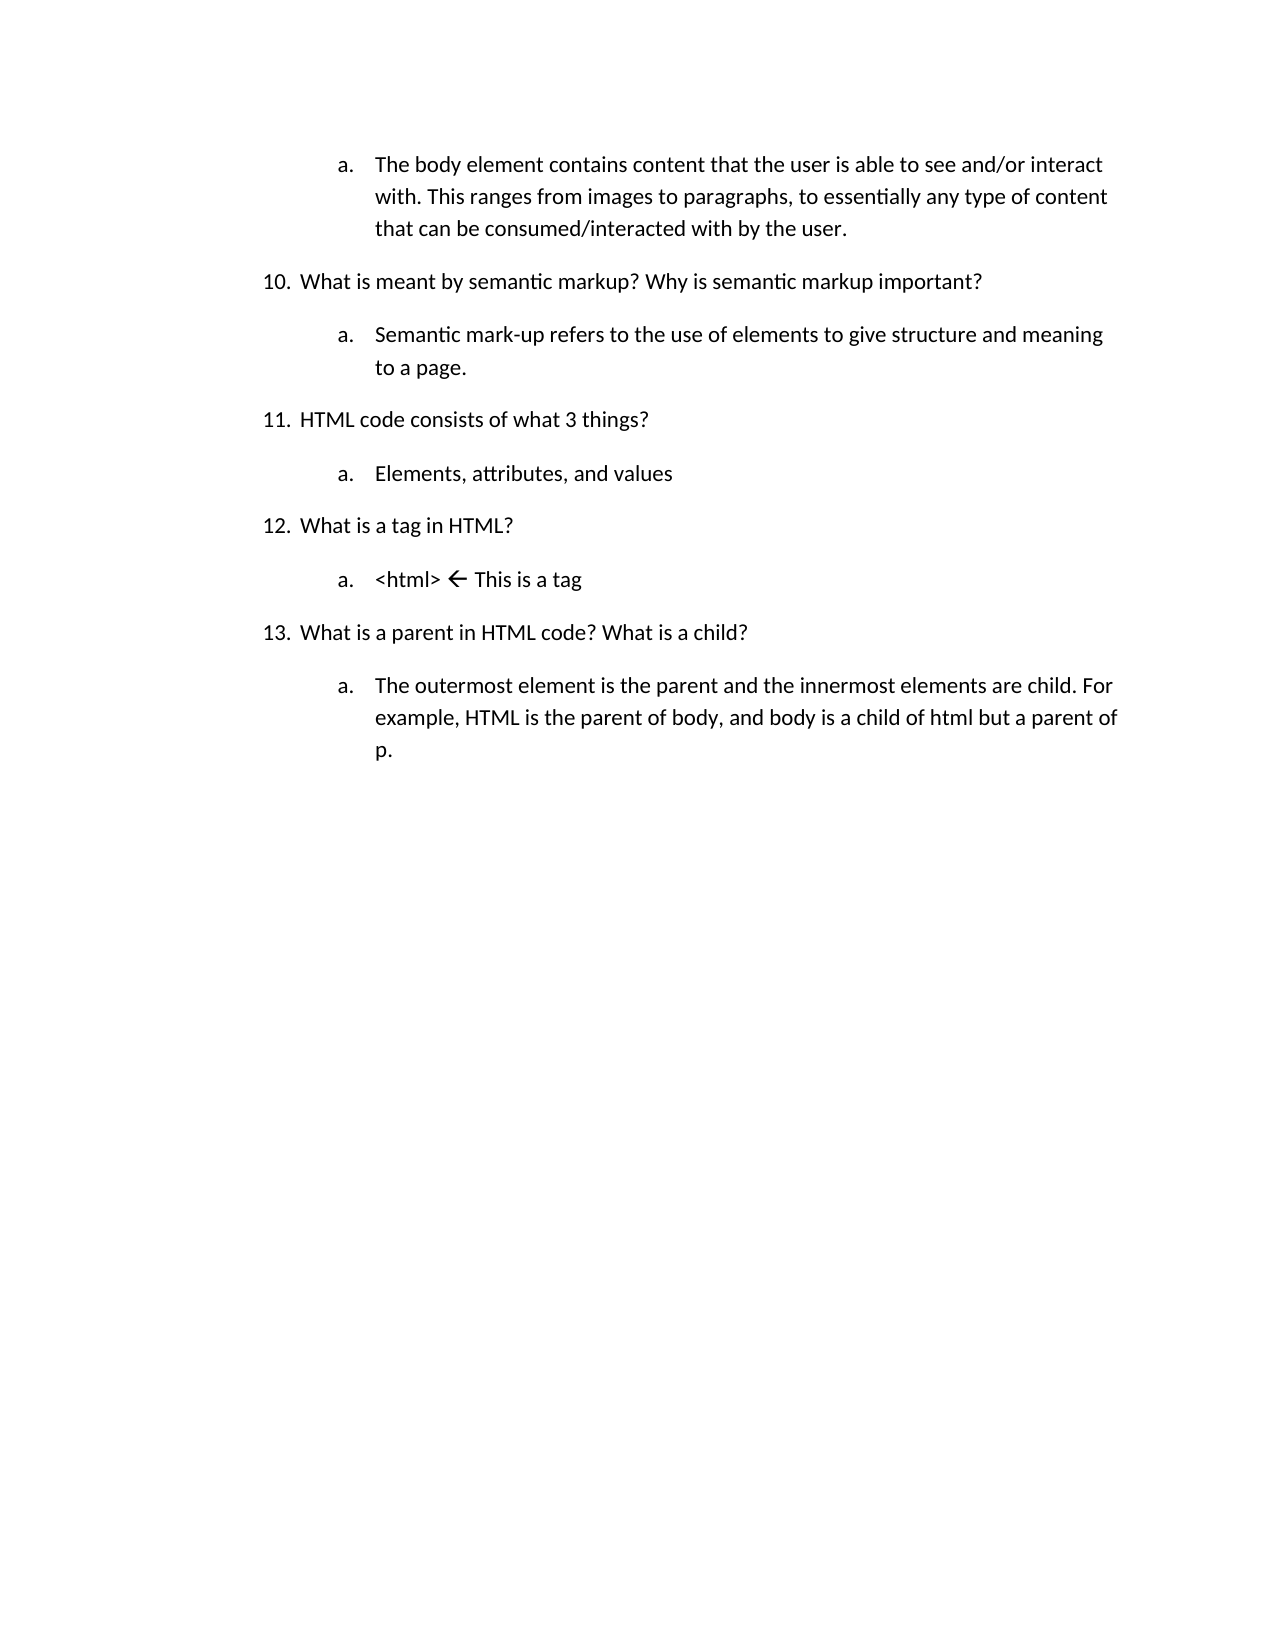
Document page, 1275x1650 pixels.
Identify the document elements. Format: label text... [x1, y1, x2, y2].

list The outermost element is the parent and the innermost elements are child. For example, HTML is the parent of body, and body is a child of html but a parent of p. [337, 671, 1125, 763]
list What is meant by semantic markup? Why is semantic markup important? [262, 267, 1125, 295]
list Semantic mark-up refers to the use of elements to give structure and meaning to a page. [337, 320, 1125, 381]
list Elements, attributes, and values [337, 459, 1125, 487]
list What is a parent in HTML code? What is a child? [262, 618, 1125, 646]
list HTML code consists of what 3 things? [262, 406, 1125, 434]
list <html>  This is a tag [337, 565, 1125, 593]
list The body element contains content that the user is able to see and/or interact with. This ranges from images to paragraphs, to essentially any type of content that can be consumed/interacted with by the user. [337, 150, 1125, 242]
list What is a tag in HTML? [262, 512, 1125, 540]
